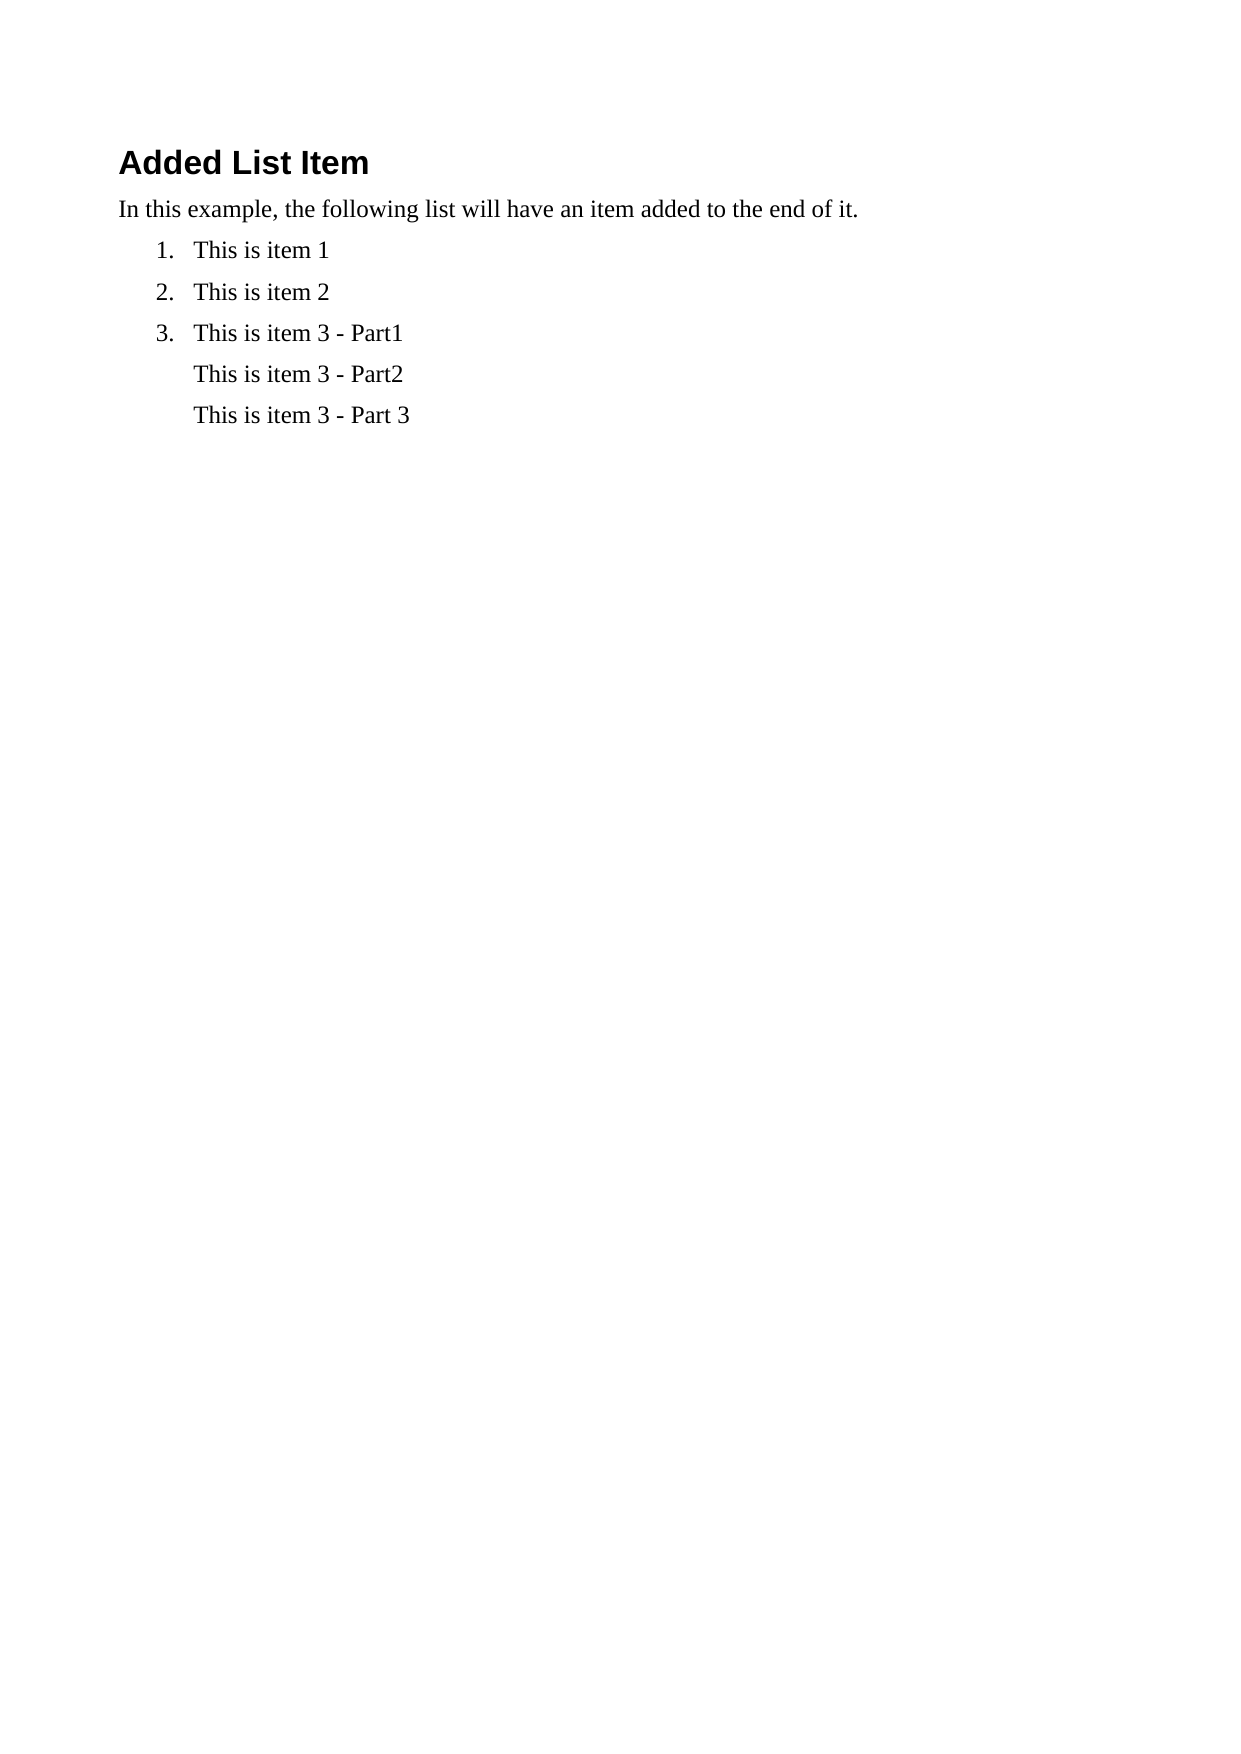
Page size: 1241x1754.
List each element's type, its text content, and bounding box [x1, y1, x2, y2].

list This is item 3 - Part 3 [156, 401, 1122, 429]
subtitle Added List Item [118, 143, 1122, 182]
list This is item 2 [156, 277, 1122, 306]
list This is item 3 - Part2 [156, 359, 1122, 388]
list This is item 3 - Part1 [156, 318, 1122, 347]
list This is item 1 [156, 236, 1122, 264]
text In this example, the following list will have an item added to the end of it. [118, 194, 1122, 223]
